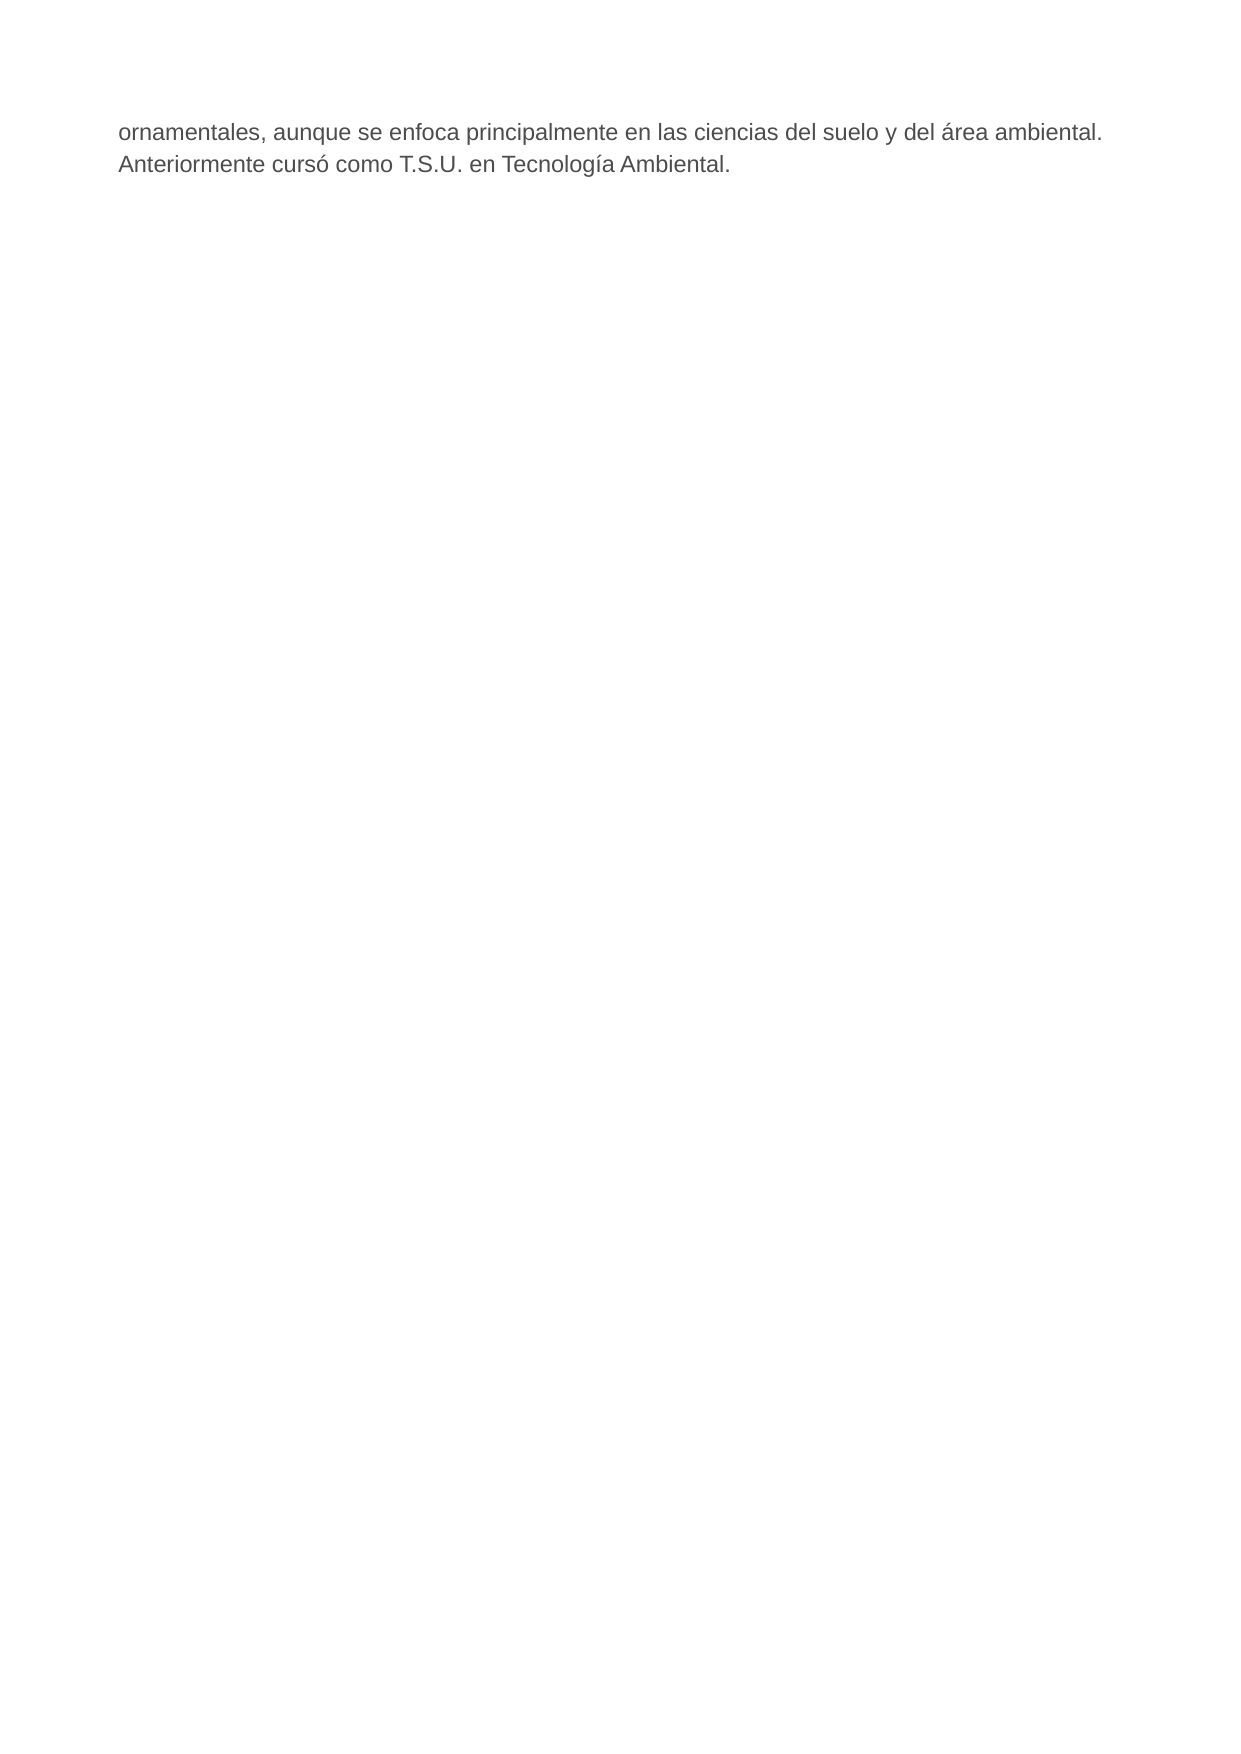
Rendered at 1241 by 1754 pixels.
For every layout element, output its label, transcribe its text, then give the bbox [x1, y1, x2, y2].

text ornamentales, aunque se enfoca principalmente en las ciencias del suelo y del área ambiental. Anteriormente cursó como T.S.U. en Tecnología Ambiental. [118, 118, 1122, 177]
